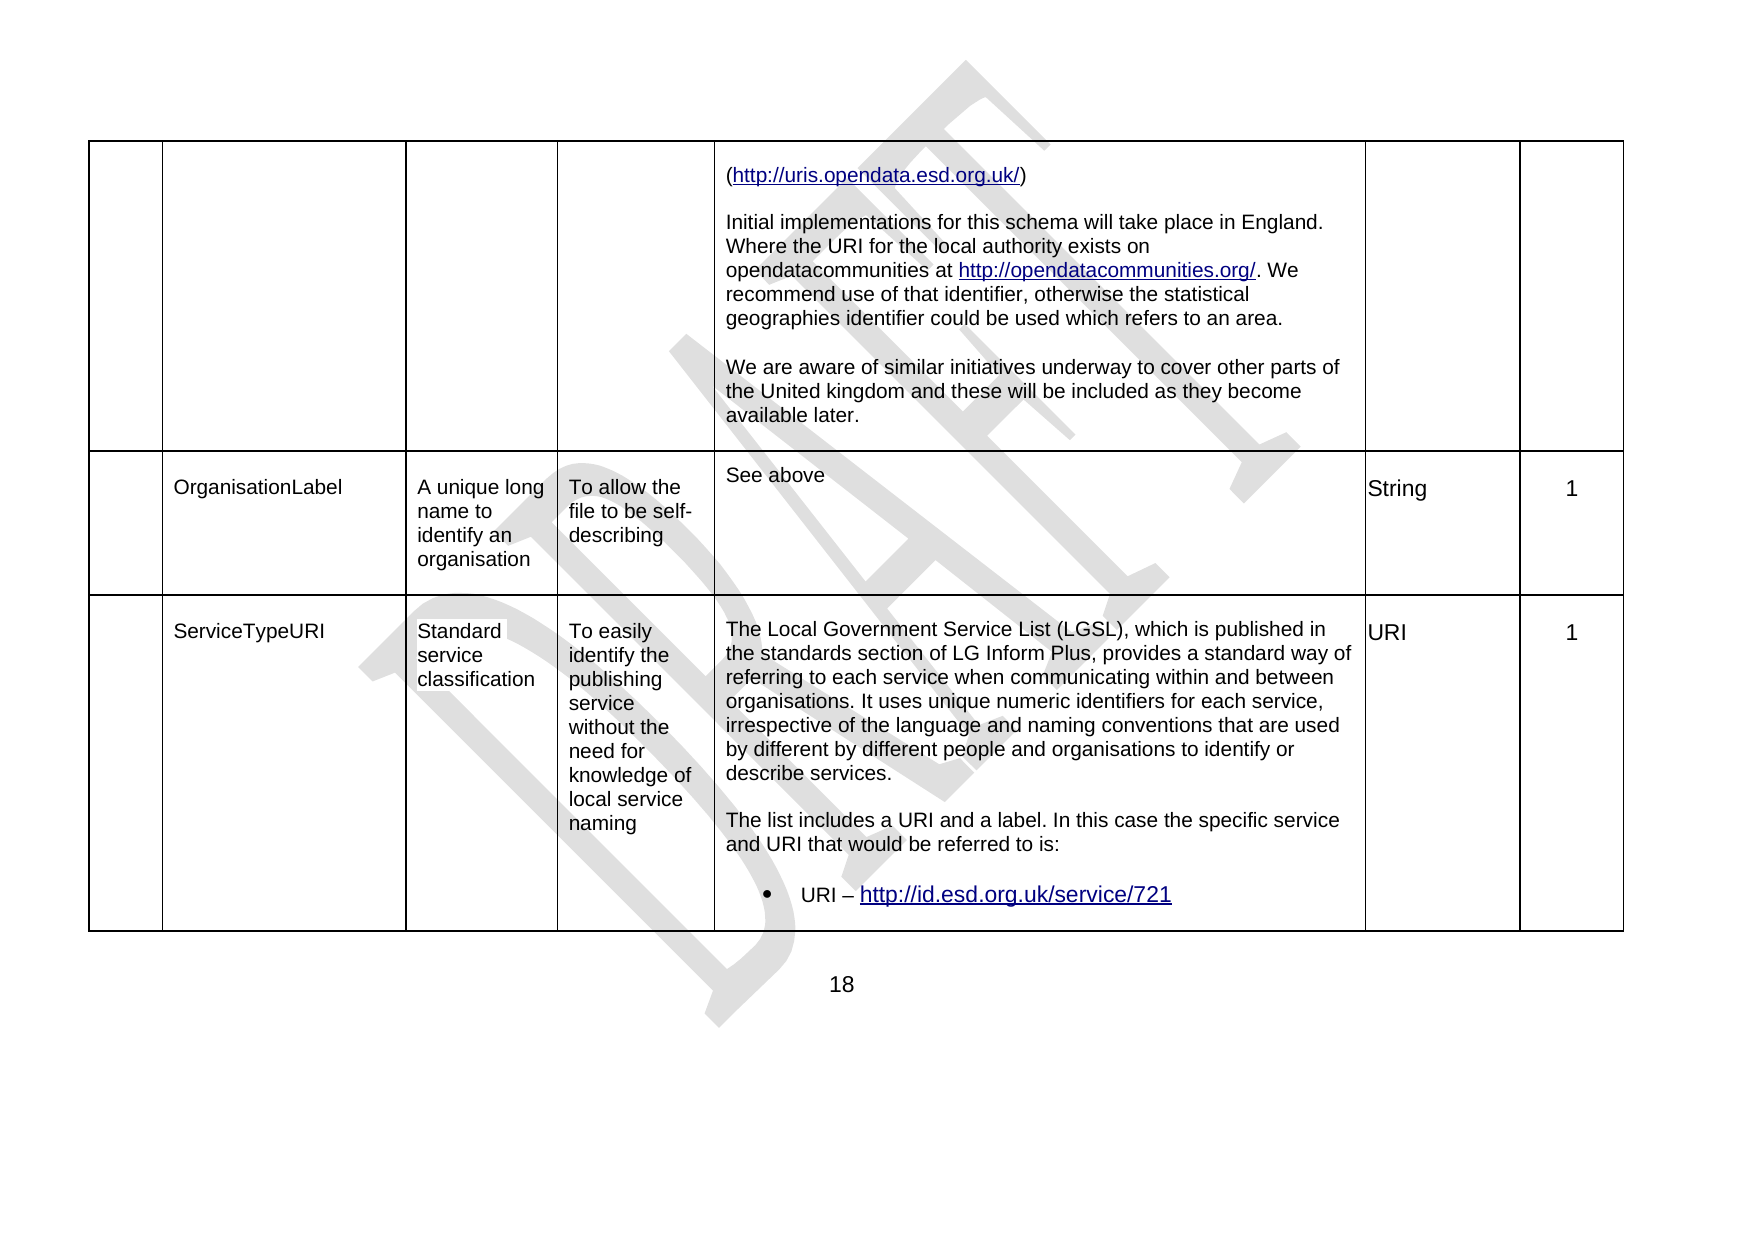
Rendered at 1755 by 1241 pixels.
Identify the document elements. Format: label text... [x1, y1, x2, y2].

table_cell [1521, 142, 1623, 450]
table_cell Standard service classification [407, 686, 557, 930]
table_cell The organisation name and organisation code identifies the local authority that has conducted the election and means that the file is self-describing when combined with other data. Authority information should include a unique identifier for a local authority that owns the data as datasets from various organisations may be combined. Ideally, the code should be represented in the form of a ‘uniform resource identifier’ (URI). A lookup tool for URIs can be found on the LG Inform Plus website (http://uris.opendata.esd.org.uk/) Initial implementations for this schema will take place in England. Where the URI for the local authority exists on opendatacommunities at http://opendatacommunities.org/. We recommend use of that identifier, otherwise the statistical geographies identifier could be used which refers to an area. We are aware of similar initiatives underway to cover other parts of the United kingdom and these will be included as they become available later. [958, 142, 1365, 450]
table_cell [90, 596, 162, 930]
table_cell The organisation name and organisation code identifies the local authority that has conducted the election and means that the file is self-describing when combined with other data. Authority information should include a unique identifier for a local authority that owns the data as datasets from various organisations may be combined. Ideally, the code should be represented in the form of a ‘uniform resource identifier’ (URI). A lookup tool for URIs can be found on the LG Inform Plus website (http://uris.opendata.esd.org.uk/) Initial implementations for this schema will take place in England. Where the URI for the local authority exists on opendatacommunities at http://opendatacommunities.org/. We recommend use of that identifier, otherwise the statistical geographies identifier could be used which refers to an area. We are aware of similar initiatives underway to cover other parts of the United kingdom and these will be included as they become available later. [814, 185, 1228, 450]
table_cell ServiceTypeURI [163, 596, 405, 930]
table_cell To easily identify the publishing service without the need for knowledge of local service naming [558, 596, 714, 780]
table_cell [90, 452, 162, 594]
table_cell See above [765, 452, 907, 580]
table_cell To easily identify the publishing service without the need for knowledge of local service naming [627, 596, 714, 675]
table_cell To easily identify the publishing service without the need for knowledge of local service naming [558, 837, 651, 930]
table_cell The organisation name and organisation code identifies the local authority that has conducted the election and means that the file is self-describing when combined with other data. Authority information should include a unique identifier for a local authority that owns the data as datasets from various organisations may be combined. Ideally, the code should be represented in the form of a ‘uniform resource identifier’ (URI). A lookup tool for URIs can be found on the LG Inform Plus website (http://uris.opendata.esd.org.uk/) Initial implementations for this schema will take place in England. Where the URI for the local authority exists on opendatacommunities at http://opendatacommunities.org/. We recommend use of that identifier, otherwise the statistical geographies identifier could be used which refers to an area. We are aware of similar initiatives underway to cover other parts of the United kingdom and these will be included as they become available later. [715, 142, 965, 450]
table_cell [90, 142, 162, 450]
table_cell Standard service classification [420, 629, 557, 798]
table_cell See above [841, 452, 1109, 594]
table_cell A unique long name to identify an organisation [407, 452, 557, 594]
table_cell To easily identify the publishing service without the need for knowledge of local service naming [558, 671, 714, 930]
table_cell To allow the file to be self-describing [558, 496, 711, 594]
table_cell URI [1366, 596, 1519, 930]
table_cell 1 [1521, 452, 1623, 594]
table_cell See above [903, 561, 977, 594]
table_cell [1366, 142, 1519, 450]
table_cell OrganisationLabel [163, 452, 405, 594]
table_cell See above [1005, 452, 1365, 594]
table_cell To allow the file to be self-describing [558, 452, 714, 555]
table_cell Standard service classification [487, 596, 557, 633]
table_cell The Local Government Service List (LGSL), which is published in the standards section of LG Inform Plus, provides a standard way of referring to each service when communicating within and between organisations. It uses unique numeric identifiers for each service, irrespective of the language and naming conventions that are used by different by different people and organisations to identify or describe services. The list includes a URI and a label. In this case the specific service and URI that would be referred to is: URI – http://id.esd.org.uk/service/721 Label – Election Results . [715, 596, 1365, 930]
table_cell To allow the file to be self-describing [558, 565, 587, 594]
table_cell String [1366, 452, 1519, 594]
table_cell See above [715, 452, 857, 594]
table_cell [163, 142, 405, 450]
table_cell A unique code to identify the organisation conducting the election [407, 142, 557, 450]
table_cell 1 [1521, 596, 1623, 930]
table_cell To allow the file to be self-describing [558, 142, 714, 450]
